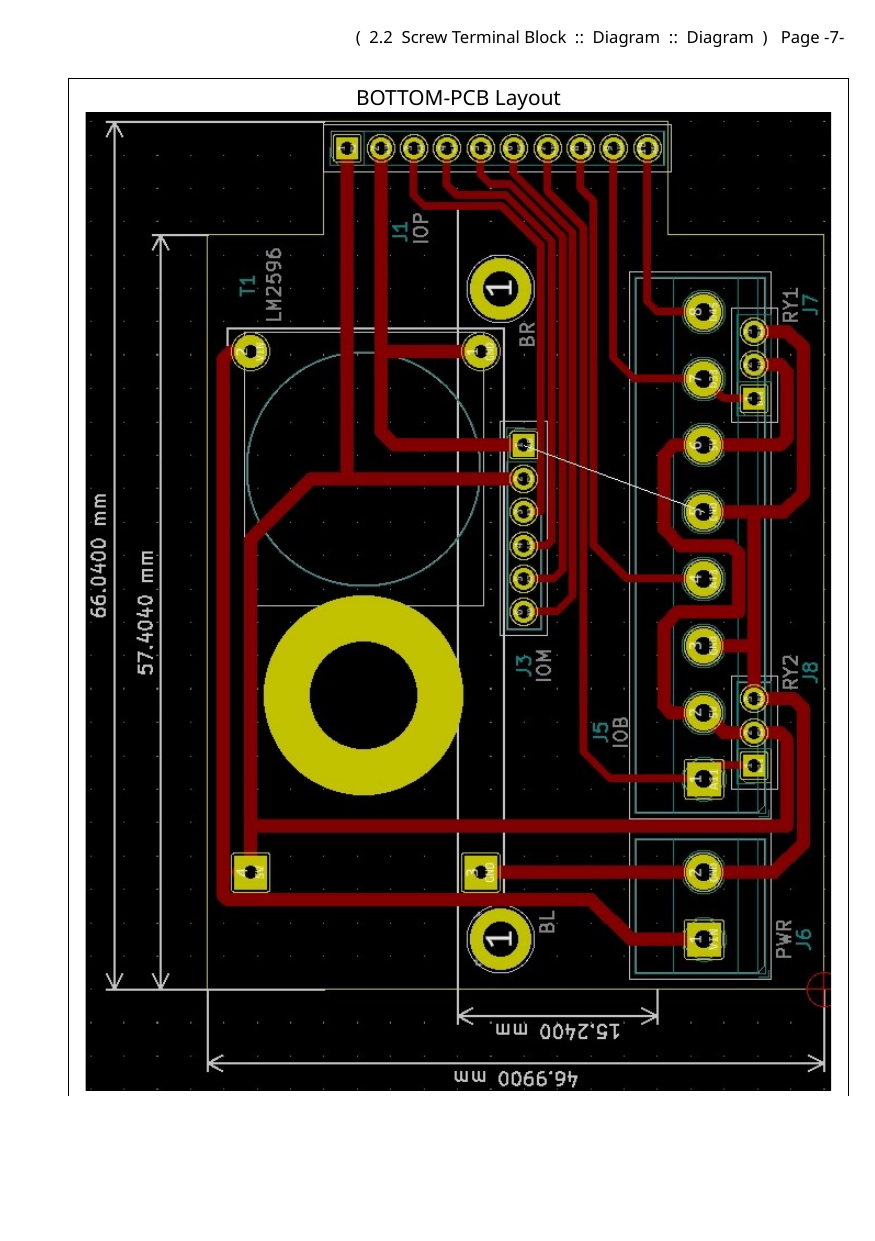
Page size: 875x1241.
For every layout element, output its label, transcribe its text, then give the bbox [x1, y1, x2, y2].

table_header BOTTOM-PCB Layout [69, 79, 848, 1096]
